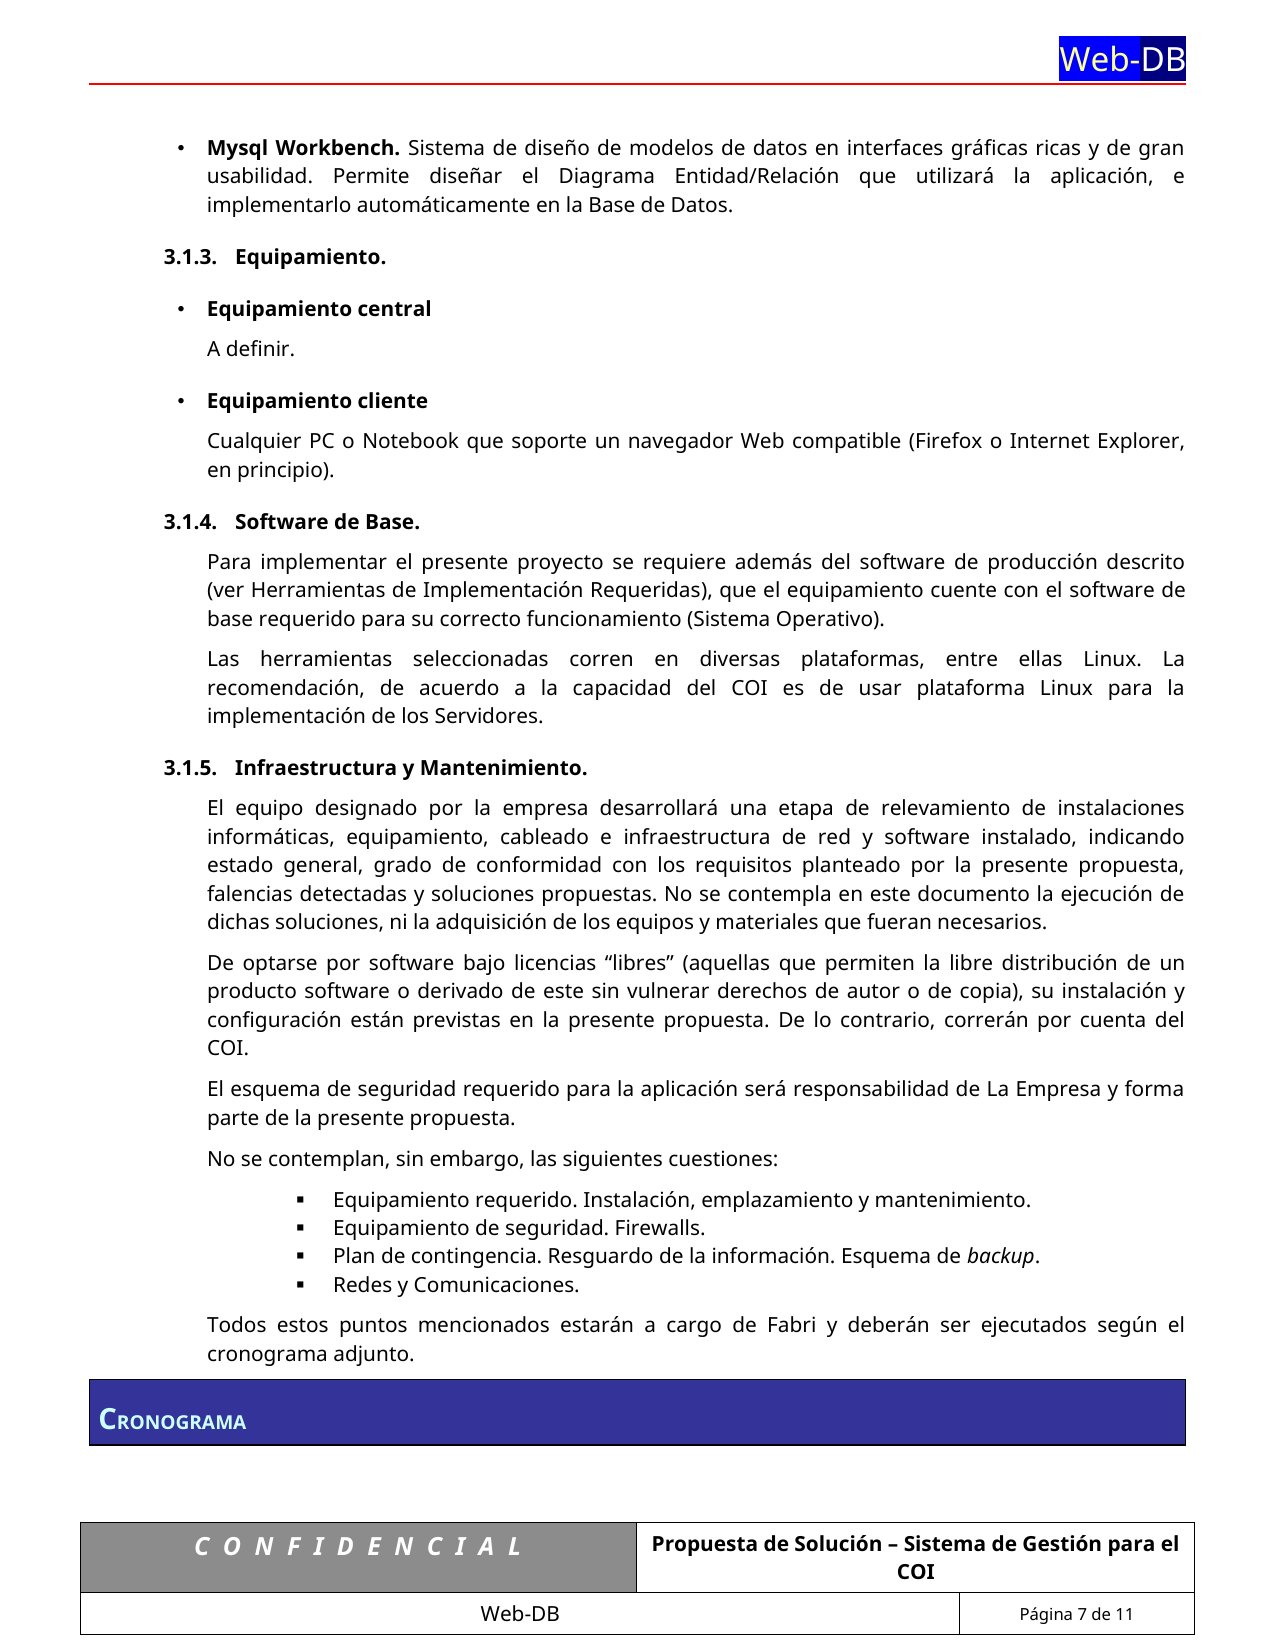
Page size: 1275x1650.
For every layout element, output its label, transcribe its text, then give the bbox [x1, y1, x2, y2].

list Software de Base. [89, 507, 1186, 535]
text Para implementar el presente proyecto se requiere además del software de producción descrito (ver Herramientas de Implementación Requeridas), que el equipamiento cuente con el software de base requerido para su correcto funcionamiento (Sistema Operativo). [207, 547, 1186, 632]
list Equipamiento requerido. Instalación, emplazamiento y mantenimiento. [295, 1185, 1186, 1213]
text Cualquier PC o Notebook que soporte un navegador Web compatible (Firefox o Internet Explorer, en principio). [207, 426, 1186, 483]
list Equipamiento central [177, 294, 1186, 322]
list Equipamiento. [89, 242, 1186, 270]
list Mysql Workbench. Sistema de diseño de modelos de datos en interfaces gráficas ricas y de gran usabilidad. Permite diseñar el Diagrama Entidad/Relación que utilizará la aplicación, e implementarlo automáticamente en la Base de Datos. [177, 133, 1186, 218]
text Todos estos puntos mencionados estarán a cargo de Fabri y deberán ser ejecutados según el cronograma adjunto. [207, 1310, 1186, 1367]
list Plan de contingencia. Resguardo de la información. Esquema de backup. [295, 1242, 1186, 1270]
list Infraestructura y Mantenimiento. [89, 753, 1186, 782]
text De optarse por software bajo licencias “libres” (aquellas que permiten la libre distribución de un producto software o derivado de este sin vulnerar derechos de autor o de copia), su instalación y configuración están previstas en la presente propuesta. De lo contrario, correrán por cuenta del COI. [207, 948, 1186, 1062]
text A definir. [207, 334, 1186, 363]
subtitle Cronograma [90, 1380, 1185, 1444]
text No se contemplan, sin embargo, las siguientes cuestiones: [207, 1144, 1186, 1172]
text El equipo designado por la empresa desarrollará una etapa de relevamiento de instalaciones informáticas, equipamiento, cableado e infraestructura de red y software instalado, indicando estado general, grado de conformidad con los requisitos planteado por la presente propuesta, falencias detectadas y soluciones propuestas. No se contempla en este documento la ejecución de dichas soluciones, ni la adquisición de los equipos y materiales que fueran necesarios. [207, 793, 1186, 936]
text Las herramientas seleccionadas corren en diversas plataformas, entre ellas Linux. La recomendación, de acuerdo a la capacidad del COI es de usar plataforma Linux para la implementación de los Servidores. [207, 644, 1186, 729]
list Redes y Comunicaciones. [295, 1270, 1186, 1298]
list Equipamiento cliente [177, 386, 1186, 415]
list Equipamiento de seguridad. Firewalls. [295, 1213, 1186, 1242]
text El esquema de seguridad requerido para la aplicación será responsabilidad de La Empresa y forma parte de la presente propuesta. [207, 1074, 1186, 1131]
